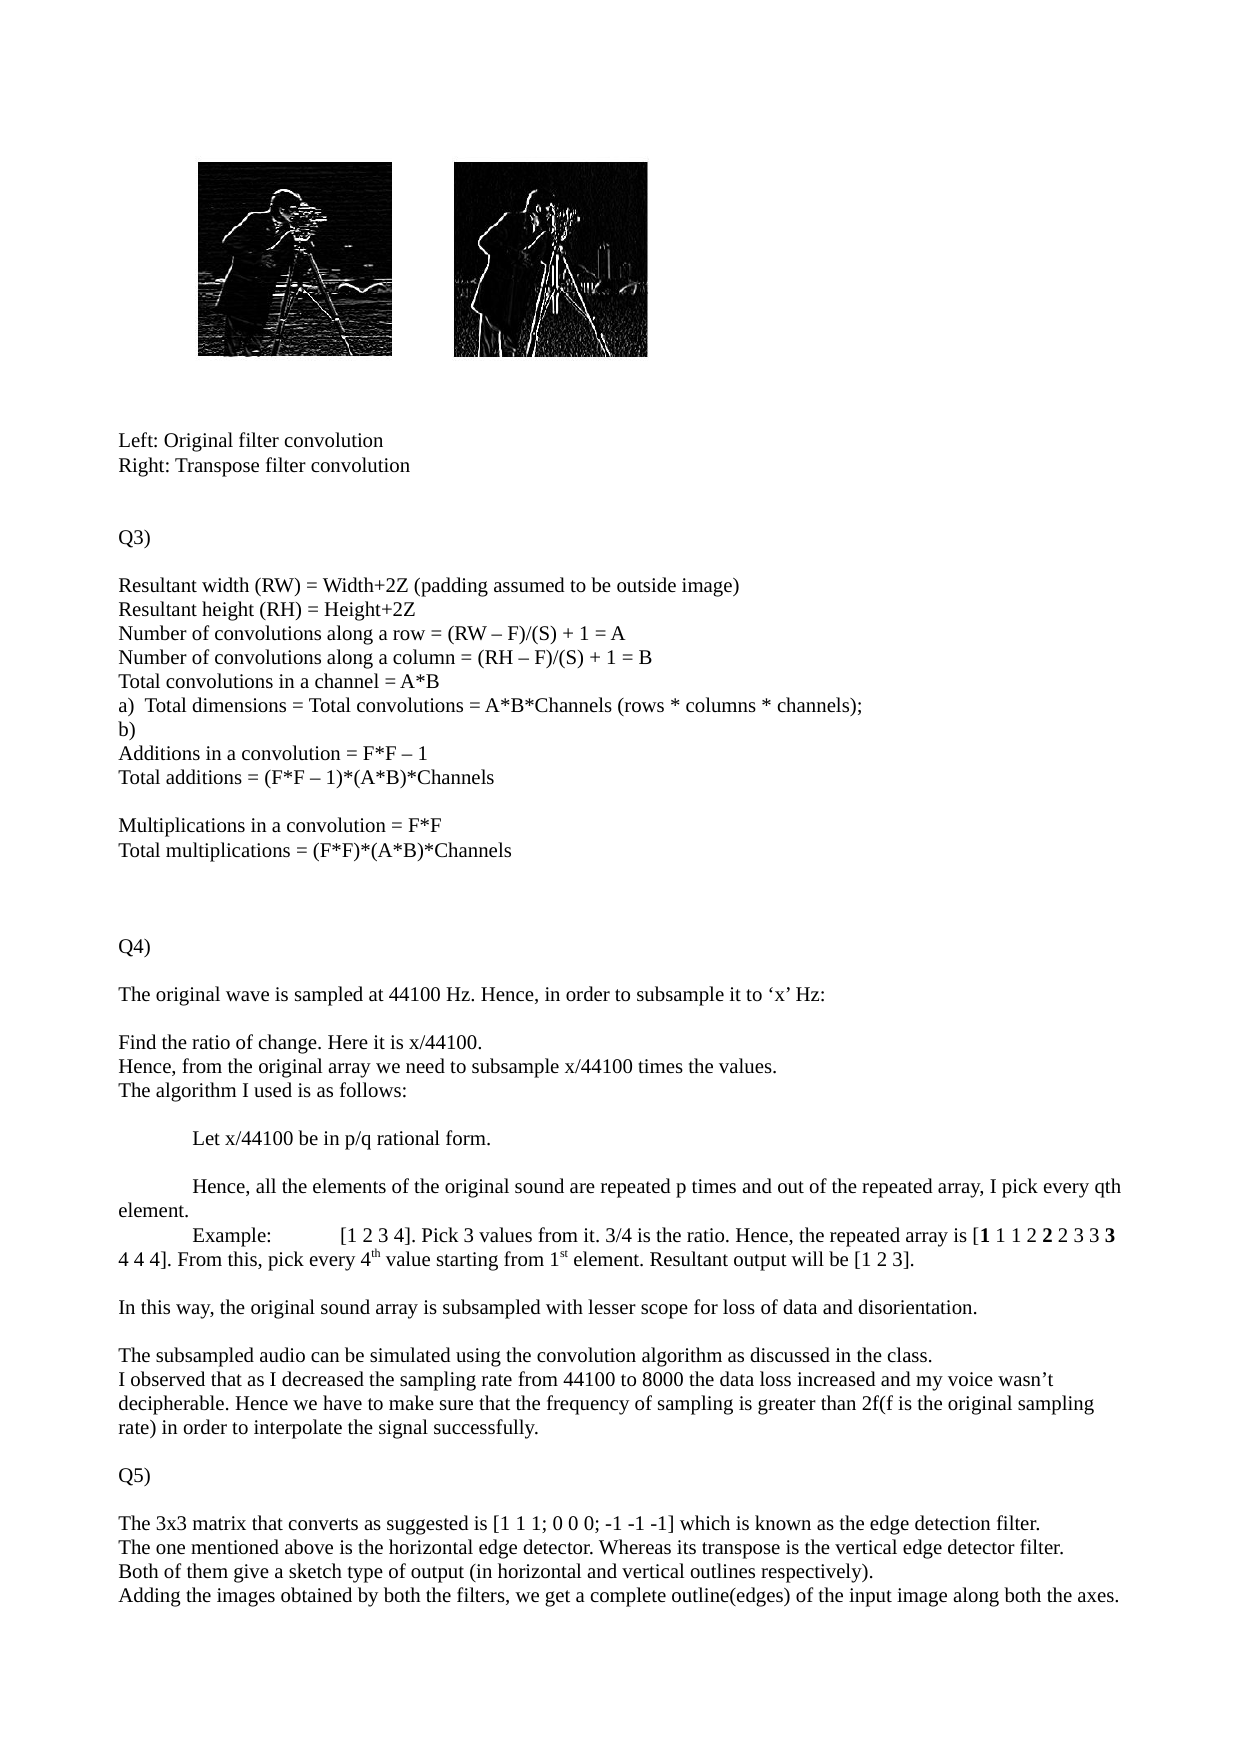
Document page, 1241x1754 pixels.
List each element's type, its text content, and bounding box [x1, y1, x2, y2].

text Q4) [118, 934, 1122, 958]
text The original wave is sampled at 44100 Hz. Hence, in order to subsample it to ‘x’ Hz: [118, 982, 1122, 1006]
text I observed that as I decreased the sampling rate from 44100 to 8000 the data loss increased and my voice wasn’t decipherable. Hence we have to make sure that the frequency of sampling is greater than 2f(f is the original sampling rate) in order to interpolate the signal successfully. [118, 1367, 1122, 1439]
text Example: [1 2 3 4]. Pick 3 values from it. 3/4 is the ratio. Hence, the repeated array is [1 1 1 2 2 2 3 3 3 4 4 4]. From this, pick every 4th value starting from 1st element. Resultant output will be [1 2 3]. [118, 1222, 1122, 1271]
text The 3x3 matrix that converts as suggested is [1 1 1; 0 0 0; -1 -1 -1] which is known as the edge detection filter. [118, 1511, 1122, 1535]
text The one mentioned above is the horizontal edge detector. Whereas its transpose is the vertical edge detector filter. [118, 1535, 1122, 1559]
text Total multiplications = (F*F)*(A*B)*Channels [118, 837, 1122, 862]
text Left: Original filter convolution [118, 428, 1122, 452]
text Total convolutions in a channel = A*B [118, 669, 1122, 693]
text Resultant width (RW) = Width+2Z (padding assumed to be outside image) [118, 573, 1122, 597]
text The subsampled audio can be simulated using the convolution algorithm as discussed in the class. [118, 1343, 1122, 1367]
text Find the ratio of change. Here it is x/44100. [118, 1030, 1122, 1054]
text Multiplications in a convolution = F*F [118, 813, 1122, 837]
text Additions in a convolution = F*F – 1 [118, 741, 1122, 765]
text The algorithm I used is as follows: [118, 1078, 1122, 1102]
text Let x/44100 be in p/q rational form. [118, 1126, 1122, 1150]
text In this way, the original sound array is subsampled with lesser scope for loss of data and disorientation. [118, 1295, 1122, 1319]
picture [122, 123, 703, 405]
text Adding the images obtained by both the filters, we get a complete outline(edges) of the input image along both the axes. [118, 1583, 1122, 1607]
text Number of convolutions along a column = (RH – F)/(S) + 1 = B [118, 645, 1122, 669]
text Hence, from the original array we need to subsample x/44100 times the values. [118, 1054, 1122, 1078]
text b) [118, 717, 1122, 741]
text a) Total dimensions = Total convolutions = A*B*Channels (rows * columns * channels); [118, 693, 1122, 717]
text Right: Transpose filter convolution [118, 452, 1122, 477]
text Total additions = (F*F – 1)*(A*B)*Channels [118, 765, 1122, 789]
text Resultant height (RH) = Height+2Z [118, 597, 1122, 621]
text Q3) [118, 525, 1122, 549]
text Number of convolutions along a row = (RW – F)/(S) + 1 = A [118, 621, 1122, 645]
text Q5) [118, 1463, 1122, 1487]
text Both of them give a sketch type of output (in horizontal and vertical outlines respectively). [118, 1559, 1122, 1583]
text Hence, all the elements of the original sound are repeated p times and out of the repeated array, I pick every qth element. [118, 1174, 1122, 1222]
